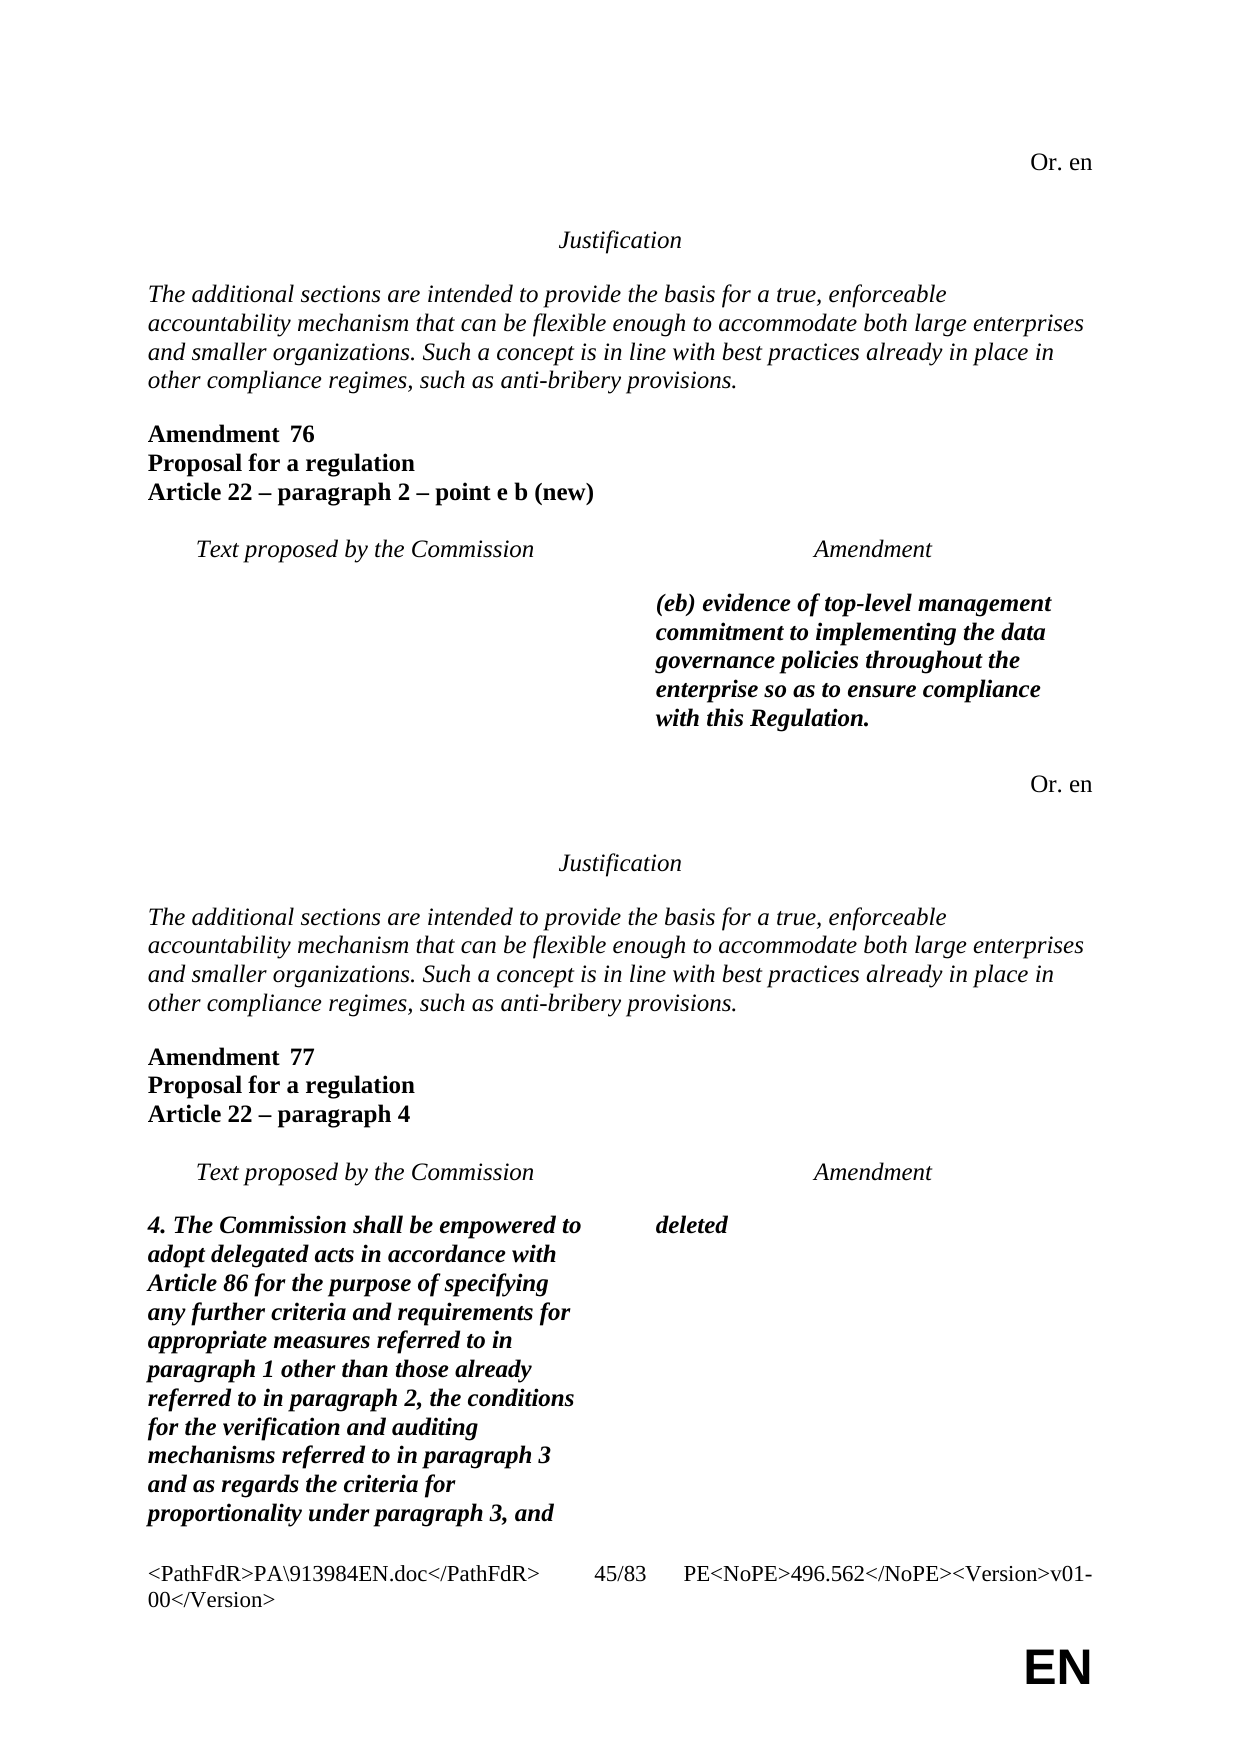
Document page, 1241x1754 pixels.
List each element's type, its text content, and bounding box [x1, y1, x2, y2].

table_cell Text proposed by the Commission [112, 534, 620, 588]
table_cell deleted [620, 1211, 1128, 1527]
table_cell Amendment [620, 1157, 1128, 1211]
table_cell Amendment [620, 534, 1128, 588]
table_cell (eb) evidence of top-level management commitment to implementing the data governance policies throughout the enterprise so as to ensure compliance with this Regulation. [620, 588, 1128, 744]
text <DocAmend>Proposal for a regulation</DocAmend> [148, 448, 1092, 477]
text <Article>Article 22 – paragraph 2 – point e b (new)</Article> [148, 477, 1092, 506]
text <Amend>Amendment <NumAm>77</NumAm> [148, 1042, 1092, 1071]
text The additional sections are intended to provide the basis for a true, enforceable accountability mechanism that can be flexible enough to accommodate both large enterprises and smaller organizations. Such a concept is in line with best practices already in place in other compliance regimes, such as anti-bribery provisions. [148, 279, 1092, 394]
table_cell 4. The Commission shall be empowered to adopt delegated acts in accordance with Article 86 for the purpose of specifying any further criteria and requirements for appropriate measures referred to in paragraph 1 other than those already referred to in paragraph 2, the conditions for the verification and auditing mechanisms referred to in paragraph 3 and as regards the criteria for proportionality under paragraph 3, and [112, 1211, 620, 1527]
table_header [112, 1128, 1128, 1157]
text <Amend>Amendment <NumAm>76</NumAm> [148, 419, 1092, 448]
text <Article>Article 22 – paragraph 4</Article> [148, 1099, 1092, 1128]
table_cell Text proposed by the Commission [112, 1157, 620, 1211]
table_cell [112, 588, 620, 744]
title <TitreJust>Justification</TitreJust> [148, 848, 1092, 877]
title <TitreJust>Justification</TitreJust> [148, 226, 1092, 254]
text Or. <Original>{EN}en</Original> [148, 147, 1092, 176]
text <DocAmend>Proposal for a regulation</DocAmend> [148, 1071, 1092, 1099]
text Or. <Original>{EN}en</Original> [148, 769, 1092, 798]
table_header [112, 506, 1128, 534]
text The additional sections are intended to provide the basis for a true, enforceable accountability mechanism that can be flexible enough to accommodate both large enterprises and smaller organizations. Such a concept is in line with best practices already in place in other compliance regimes, such as anti-bribery provisions. [148, 902, 1092, 1017]
